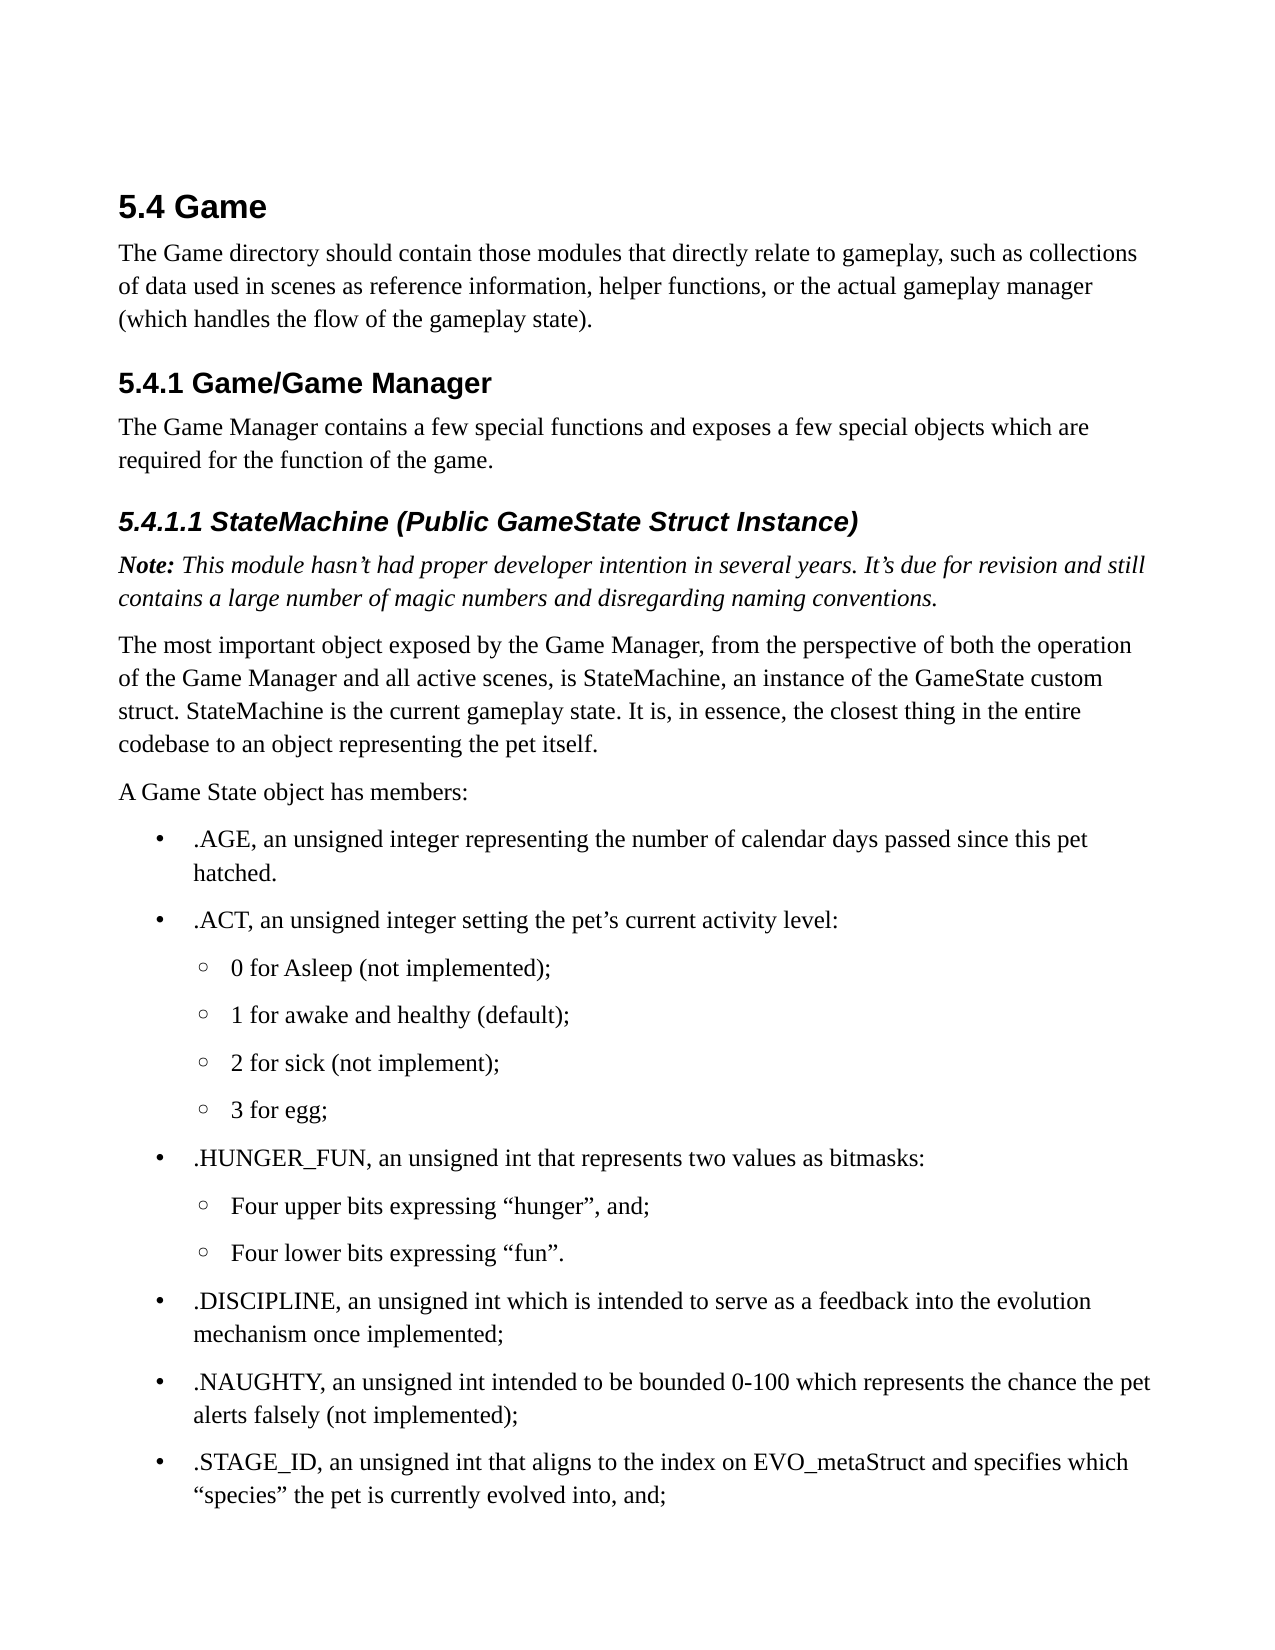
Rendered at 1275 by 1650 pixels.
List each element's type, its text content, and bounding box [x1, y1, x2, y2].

list .NAUGHTY, an unsigned int intended to be bounded 0-100 which represents the chance the pet alerts falsely (not implemented); [156, 1367, 1157, 1428]
list .HUNGER_FUN, an unsigned int that represents two values as bitmasks: [156, 1143, 1157, 1172]
list Four upper bits expressing “hunger”, and; [193, 1191, 1157, 1219]
text The Game directory should contain those modules that directly relate to gameplay, such as collections of data used in scenes as reference information, helper functions, or the actual gameplay manager (which handles the flow of the gameplay state). [118, 238, 1157, 332]
list .AGE, an unsigned integer representing the number of calendar days passed since this pet hatched. [156, 824, 1157, 886]
list .ACT, an unsigned integer setting the pet’s current activity level: [156, 905, 1157, 934]
subtitle 5.4 Game [118, 187, 1157, 225]
list .STAGE_ID, an unsigned int that aligns to the index on EVO_metaStruct and specifies which “species” the pet is currently evolved into, and; [156, 1447, 1157, 1509]
list 0 for Asleep (not implemented); [193, 953, 1157, 982]
list .DISCIPLINE, an unsigned int which is intended to serve as a feedback into the evolution mechanism once implemented; [156, 1286, 1157, 1348]
subtitle 5.4.1.1 StateMachine (Public GameState Struct Instance) [118, 505, 1157, 537]
list 2 for sick (not implement); [193, 1048, 1157, 1077]
text The most important object exposed by the Game Manager, from the perspective of both the operation of the Game Manager and all active scenes, is StateMachine, an instance of the GameState custom struct. StateMachine is the current gameplay state. It is, in essence, the closest thing in the entire codebase to an object representing the pet itself. [118, 630, 1157, 758]
text Note: This module hasn’t had proper developer intention in several years. It’s due for revision and still contains a large number of magic numbers and disregarding naming conventions. [118, 550, 1157, 611]
list 1 for awake and healthy (default); [193, 1000, 1157, 1029]
subtitle 5.4.1 Game/Game Manager [118, 366, 1157, 400]
text A Game State object has members: [118, 777, 1157, 806]
text The Game Manager contains a few special functions and exposes a few special objects which are required for the function of the game. [118, 412, 1157, 474]
list Four lower bits expressing “fun”. [193, 1238, 1157, 1267]
list 3 for egg; [193, 1096, 1157, 1124]
